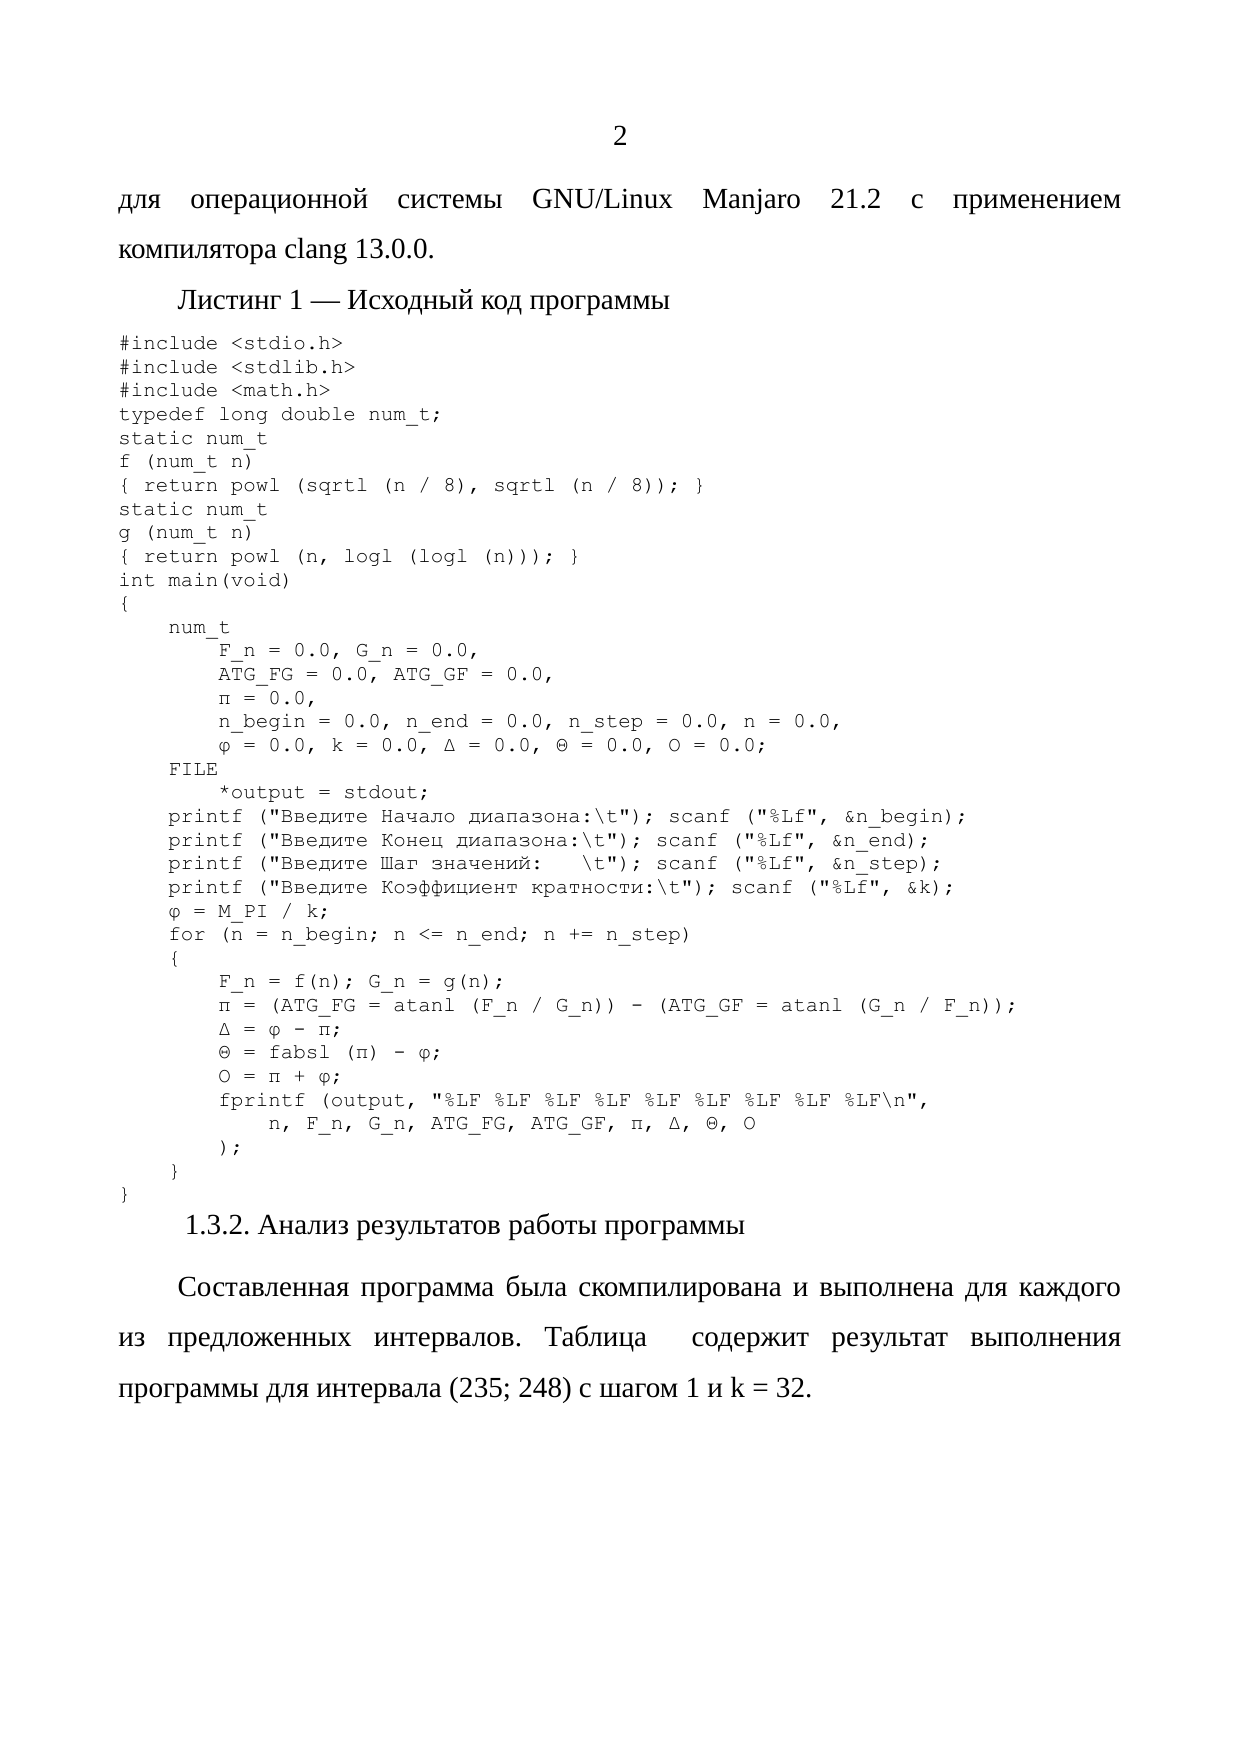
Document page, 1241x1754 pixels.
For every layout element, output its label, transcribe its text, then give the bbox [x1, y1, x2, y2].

text int main(void) [118, 568, 1122, 592]
text π = 0.0, [118, 687, 1122, 710]
text { [118, 592, 1122, 616]
text } [118, 1183, 1122, 1207]
text #include <stdlib.h> [118, 356, 1122, 379]
text n_begin = 0.0, n_end = 0.0, n_step = 0.0, n = 0.0, [118, 710, 1122, 734]
text printf ("Введите Коэффициент кратности:\t"); scanf ("%Lf", &k); [118, 876, 1122, 899]
text F_n = 0.0, G_n = 0.0, [118, 639, 1122, 663]
text O = π + φ; [118, 1065, 1122, 1089]
text ATG_FG = 0.0, ATG_GF = 0.0, [118, 663, 1122, 687]
text φ = M_PI / k; [118, 899, 1122, 923]
text { return powl (sqrtl (n / 8), sqrtl (n / 8)); } [118, 474, 1122, 498]
text ); [118, 1136, 1122, 1160]
text static num_t [118, 498, 1122, 521]
subtitle Анализ результатов работы программы [118, 1207, 1122, 1241]
text f (num_t n) [118, 450, 1122, 474]
text Листинг 1 — Исходный код программы [118, 282, 1122, 315]
text #include <math.h> [118, 379, 1122, 403]
text { return powl (n, logl (logl (n))); } [118, 545, 1122, 568]
text для операционной системы GNU/Linux Manjaro 21.2 с применением компилятора clang 13.0.0. [118, 181, 1122, 265]
text *output = stdout; [118, 781, 1122, 805]
text num_t [118, 616, 1122, 639]
text { [118, 947, 1122, 971]
text Составленная программа была скомпилирована и выполнена для каждого из предложенных интервалов. Таблица содержит результат выполнения программы для интервала (235; 248) с шагом 1 и k = 32. [118, 1269, 1122, 1403]
text F_n = f(n); G_n = g(n); [118, 971, 1122, 994]
text fprintf (output, "%LF %LF %LF %LF %LF %LF %LF %LF %LF\n", [118, 1089, 1122, 1112]
text Δ = φ - π; [118, 1018, 1122, 1041]
text printf ("Введите Начало диапазона:\t"); scanf ("%Lf", &n_begin); [118, 805, 1122, 829]
text static num_t [118, 427, 1122, 450]
text printf ("Введите Конец диапазона:\t"); scanf ("%Lf", &n_end); [118, 829, 1122, 852]
text for (n = n_begin; n <= n_end; n += n_step) [118, 923, 1122, 947]
text g (num_t n) [118, 521, 1122, 545]
text Θ = fabsl (π) - φ; [118, 1041, 1122, 1065]
text #include <stdio.h> [118, 332, 1122, 356]
text n, F_n, G_n, ATG_FG, ATG_GF, π, Δ, Θ, O [118, 1112, 1122, 1136]
text typedef long double num_t; [118, 403, 1122, 427]
text φ = 0.0, k = 0.0, Δ = 0.0, Θ = 0.0, O = 0.0; [118, 734, 1122, 758]
text printf ("Введите Шаг значений: \t"); scanf ("%Lf", &n_step); [118, 852, 1122, 876]
text π = (ATG_FG = atanl (F_n / G_n)) - (ATG_GF = atanl (G_n / F_n)); [118, 994, 1122, 1018]
text } [118, 1160, 1122, 1183]
text FILE [118, 758, 1122, 781]
